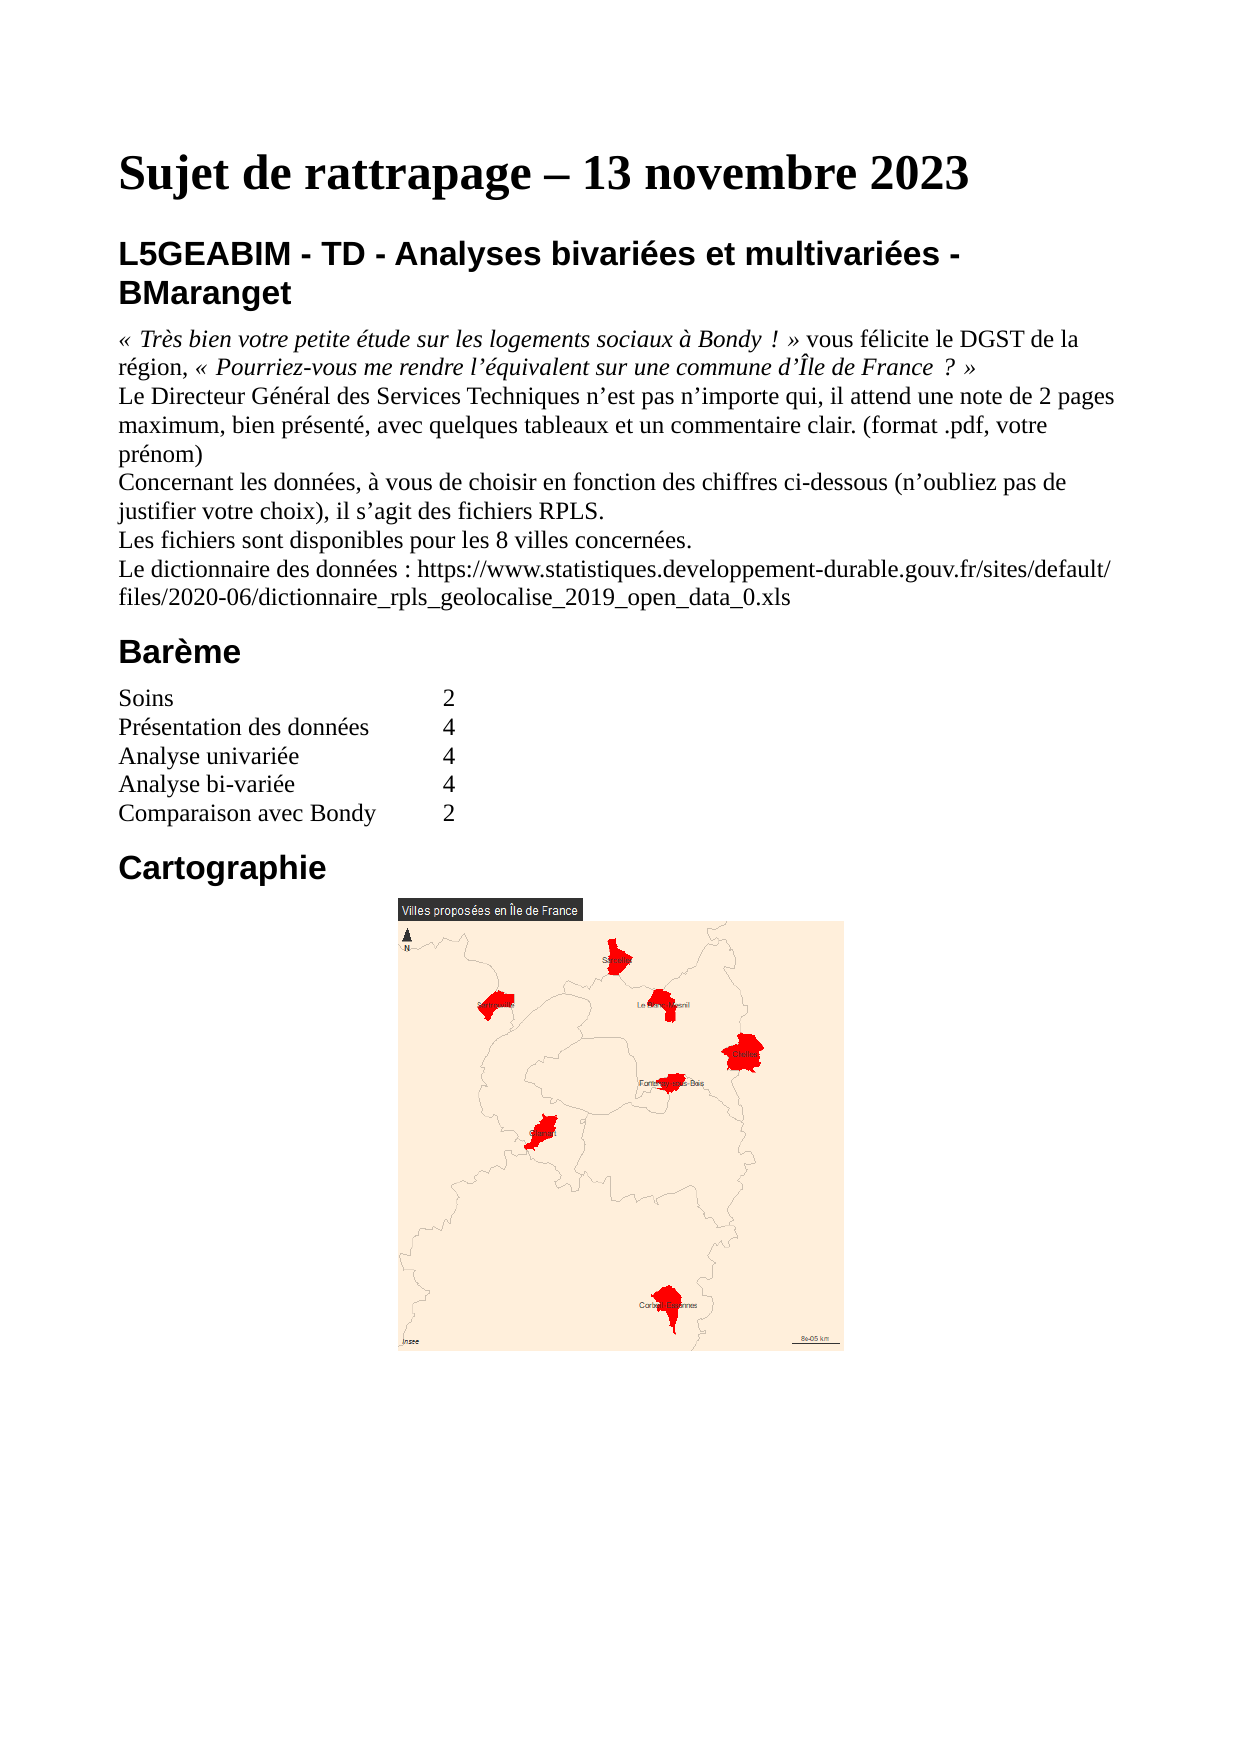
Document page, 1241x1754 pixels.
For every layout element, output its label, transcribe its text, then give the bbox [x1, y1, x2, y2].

text « Très bien votre petite étude sur les logements sociaux à Bondy ! » vous félicite le DGST de la région, « Pourriez-vous me rendre l’équivalent sur une commune d’Île de France ? » [118, 324, 1122, 381]
text Les fichiers sont disponibles pour les 8 villes concernées. [118, 525, 1122, 554]
table_cell 4 [443, 712, 491, 741]
text Concernant les données, à vous de choisir en fonction des chiffres ci-dessous (n’oubliez pas de justifier votre choix), il s’agit des fichiers RPLS. [118, 467, 1122, 525]
table_cell Comparaison avec Bondy [118, 798, 443, 827]
table_cell Présentation des données [118, 712, 443, 741]
table_cell 4 [443, 741, 491, 769]
table_header Soins [118, 683, 443, 712]
subtitle Sujet de rattrapage – 13 novembre 2023 [118, 143, 1122, 201]
table_cell 4 [443, 770, 491, 798]
subtitle L5GEABIM - TD - Analyses bivariées et multivariées - BMaranget [118, 234, 1122, 311]
table_header 2 [443, 683, 491, 712]
subtitle Barème [118, 632, 1122, 671]
subtitle Cartographie [118, 848, 1122, 886]
picture [391, 898, 849, 1357]
table_cell Analyse bi-variée [118, 770, 443, 798]
table_cell 2 [443, 798, 491, 827]
text Le dictionnaire des données : https://www.statistiques.developpement-durable.gouv.fr/sites/default/files/2020-06/dictionnaire_rpls_geolocalise_2019_open_data_0.xls [118, 554, 1122, 611]
text Le Directeur Général des Services Techniques n’est pas n’importe qui, il attend une note de 2 pages maximum, bien présenté, avec quelques tableaux et un commentaire clair. (format .pdf, votre prénom) [118, 381, 1122, 467]
table_cell Analyse univariée [118, 741, 443, 769]
